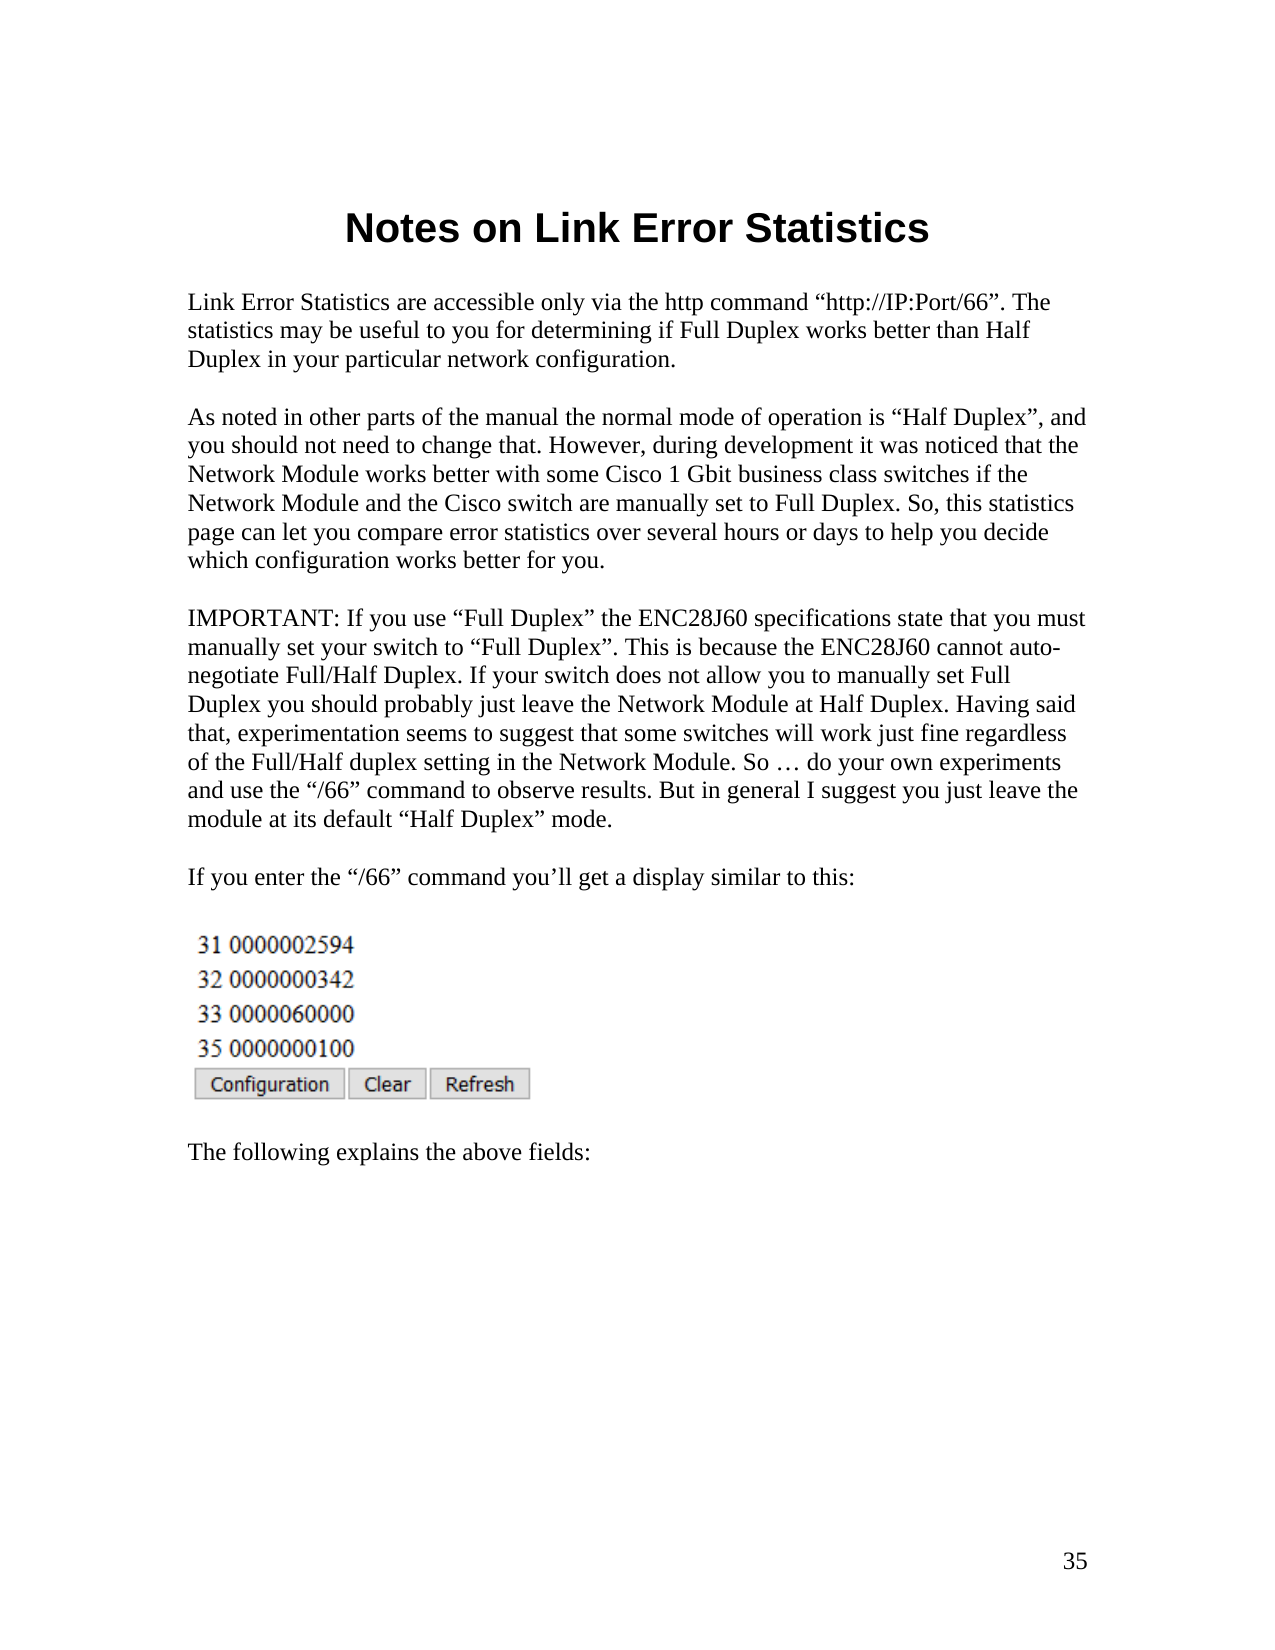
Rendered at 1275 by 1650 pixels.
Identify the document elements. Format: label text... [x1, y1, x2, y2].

picture [187, 919, 543, 1109]
text The following explains the above fields: [187, 1137, 1087, 1166]
subtitle Notes on Link Error Statistics [187, 204, 1087, 252]
text Link Error Statistics are accessible only via the http command “http://IP:Port/66”. The statistics may be useful to you for determining if Full Duplex works better than Half Duplex in your particular network configuration. [187, 287, 1087, 373]
text As noted in other parts of the manual the normal mode of operation is “Half Duplex”, and you should not need to change that. However, during development it was noticed that the Network Module works better with some Cisco 1 Gbit business class switches if the Network Module and the Cisco switch are manually set to Full Duplex. So, this statistics page can let you compare error statistics over several hours or days to help you decide which configuration works better for you. [187, 402, 1087, 574]
text IMPORTANT: If you use “Full Duplex” the ENC28J60 specifications state that you must manually set your switch to “Full Duplex”. This is because the ENC28J60 cannot auto-negotiate Full/Half Duplex. If your switch does not allow you to manually set Full Duplex you should probably just leave the Network Module at Half Duplex. Having said that, experimentation seems to suggest that some switches will work just fine regardless of the Full/Half duplex setting in the Network Module. So … do your own experiments and use the “/66” command to observe results. But in general I suggest you just leave the module at its default “Half Duplex” mode. [187, 603, 1087, 833]
text If you enter the “/66” command you’ll get a display similar to this: [187, 862, 1087, 890]
